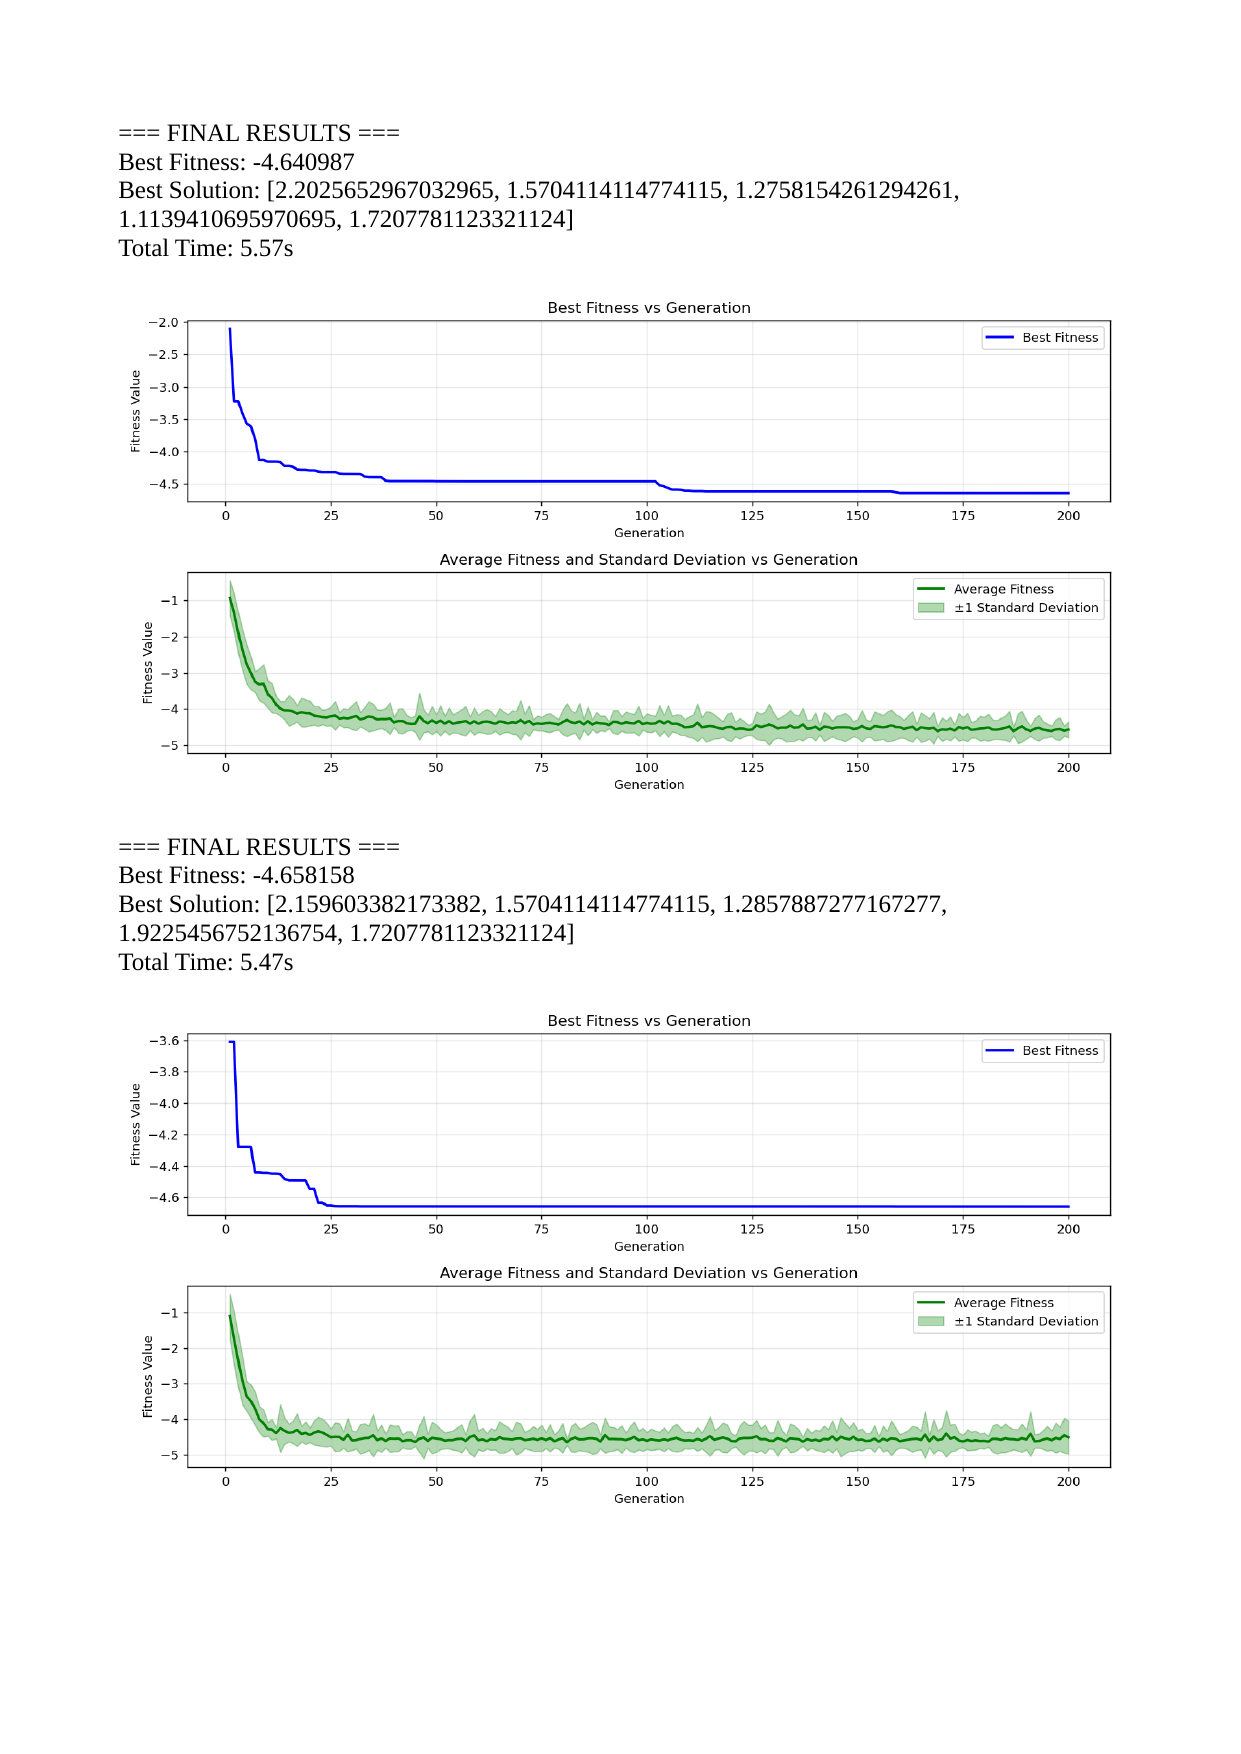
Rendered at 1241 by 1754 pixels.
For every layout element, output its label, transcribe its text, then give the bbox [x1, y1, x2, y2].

picture [118, 1004, 1123, 1517]
text Best Solution: [2.159603382173382, 1.5704114114774115, 1.2857887277167277, 1.9225456752136754, 1.7207781123321124] [118, 889, 1122, 947]
text === FINAL RESULTS === [118, 832, 1122, 860]
picture [118, 290, 1123, 803]
text === FINAL RESULTS === [118, 118, 1122, 147]
text Best Fitness: -4.640987 [118, 147, 1122, 176]
text Best Fitness: -4.658158 [118, 860, 1122, 889]
text Best Solution: [2.2025652967032965, 1.5704114114774115, 1.2758154261294261, 1.1139410695970695, 1.7207781123321124] [118, 176, 1122, 233]
text Total Time: 5.47s [118, 947, 1122, 975]
text Total Time: 5.57s [118, 233, 1122, 262]
